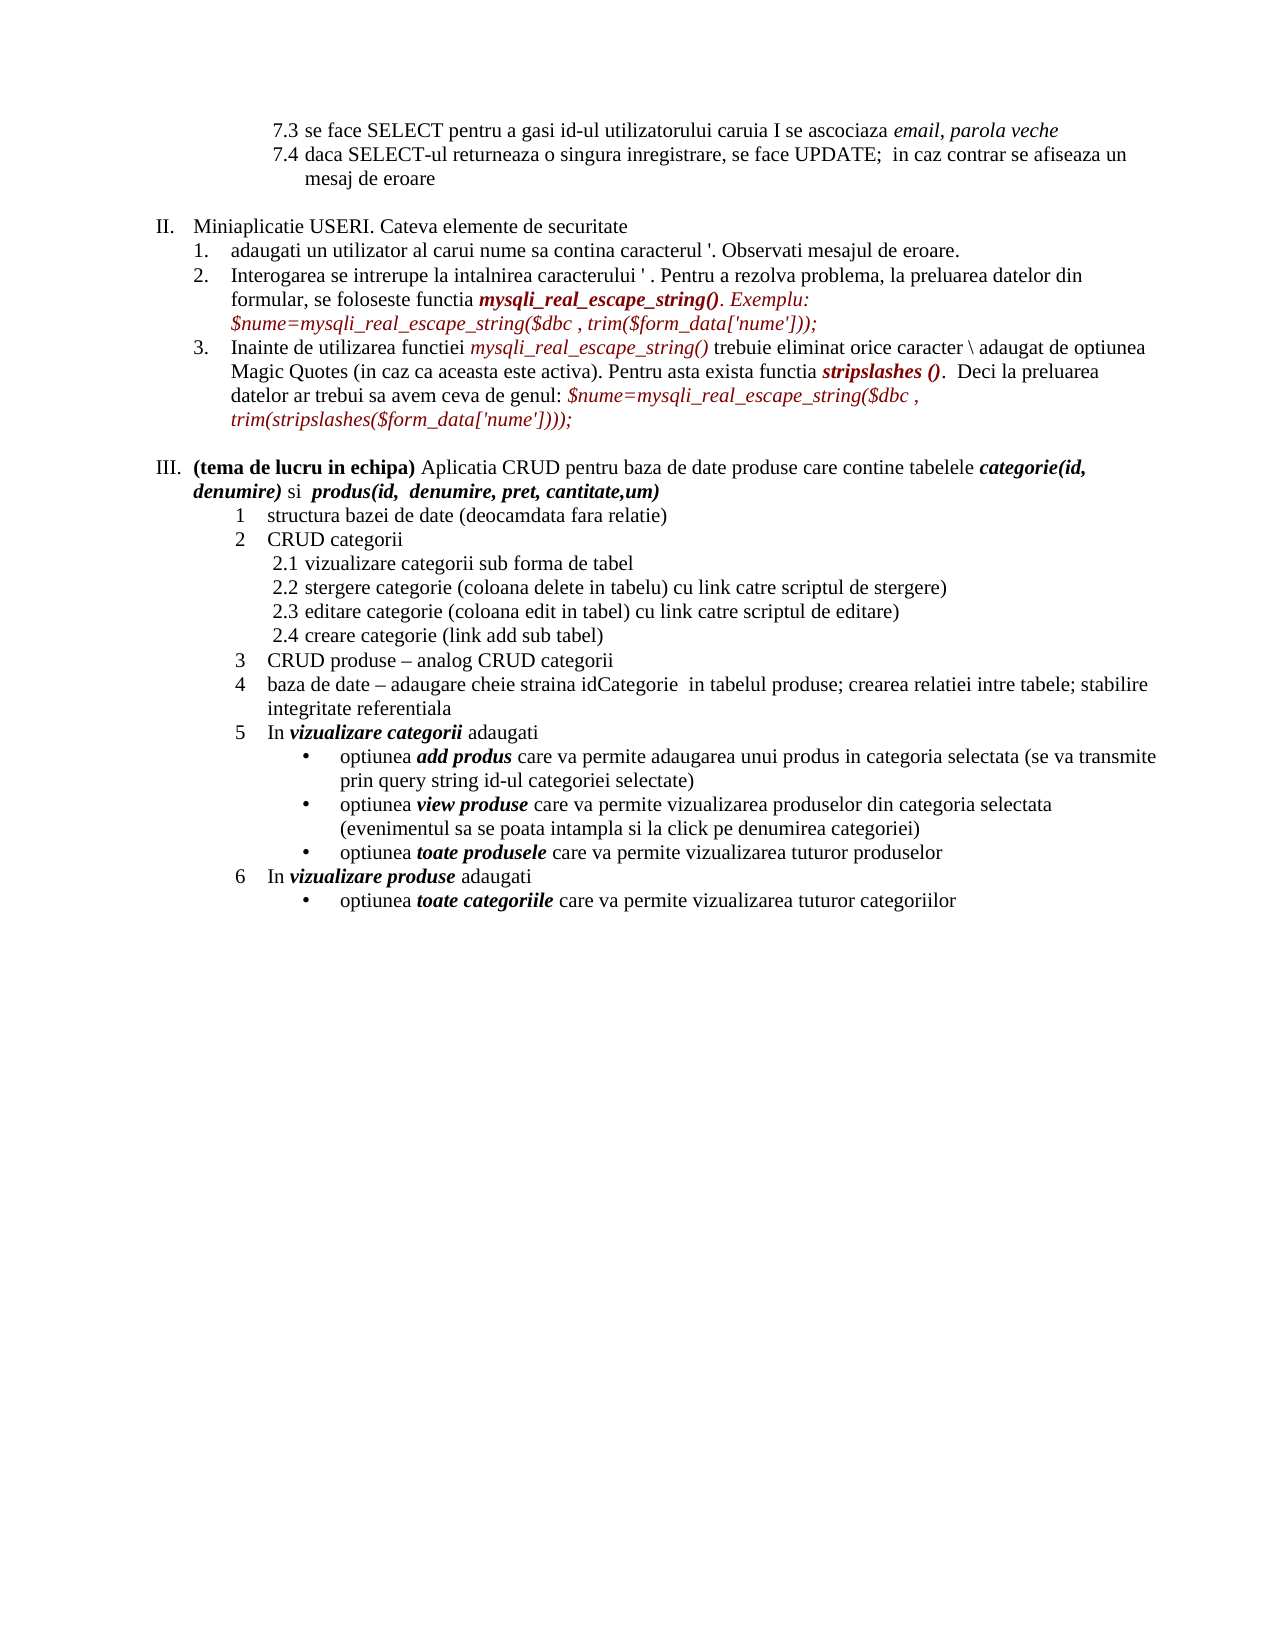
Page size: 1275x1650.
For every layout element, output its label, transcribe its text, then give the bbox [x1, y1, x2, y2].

list Interogarea se intrerupe la intalnirea caracterului ' . Pentru a rezolva problema, la preluarea datelor din formular, se foloseste functia mysqli_real_escape_string(). Exemplu: $nume=mysqli_real_escape_string($dbc , trim($form_data['nume'])); [193, 262, 1157, 335]
list adaugati un utilizator al carui nume sa contina caracterul '. Observati mesajul de eroare. [193, 238, 1157, 262]
list (tema de lucru in echipa) Aplicatia CRUD pentru baza de date produse care contine tabelele categorie(id, denumire) si produs(id, denumire, pret, cantitate,um) [156, 455, 1157, 503]
list optiunea toate produsele care va permite vizualizarea tuturor produselor [302, 840, 1157, 864]
list baza de date – adaugare cheie straina idCategorie in tabelul produse; crearea relatiei intre tabele; stabilire integritate referentiala [229, 672, 1157, 720]
list structura bazei de date (deocamdata fara relatie) [229, 503, 1157, 527]
list optiunea add produs care va permite adaugarea unui produs in categoria selectata (se va transmite prin query string id-ul categoriei selectate) [302, 744, 1157, 792]
list editare categorie (coloana edit in tabel) cu link catre scriptul de editare) [267, 599, 1157, 623]
list optiunea toate categoriile care va permite vizualizarea tuturor categoriilor [302, 888, 1157, 912]
list Miniaplicatie USERI. Cateva elemente de securitate [156, 214, 1157, 238]
list se face SELECT pentru a gasi id-ul utilizatorului caruia I se ascociaza email, parola veche [267, 118, 1157, 142]
list optiunea view produse care va permite vizualizarea produselor din categoria selectata (evenimentul sa se poata intampla si la click pe denumirea categoriei) [302, 792, 1157, 840]
list CRUD produse – analog CRUD categorii [229, 647, 1157, 672]
list daca SELECT-ul returneaza o singura inregistrare, se face UPDATE; in caz contrar se afiseaza un mesaj de eroare [267, 142, 1157, 190]
list stergere categorie (coloana delete in tabelu) cu link catre scriptul de stergere) [267, 575, 1157, 599]
list CRUD categorii [229, 527, 1157, 551]
list Inainte de utilizarea functiei mysqli_real_escape_string() trebuie eliminat orice caracter \ adaugat de optiunea Magic Quotes (in caz ca aceasta este activa). Pentru asta exista functia stripslashes (). Deci la preluarea datelor ar trebui sa avem ceva de genul: $nume=mysqli_real_escape_string($dbc , trim(stripslashes($form_data['nume']))); [193, 335, 1157, 431]
list creare categorie (link add sub tabel) [267, 623, 1157, 647]
list vizualizare categorii sub forma de tabel [267, 551, 1157, 575]
list In vizualizare produse adaugati [229, 864, 1157, 888]
list In vizualizare categorii adaugati [229, 720, 1157, 744]
